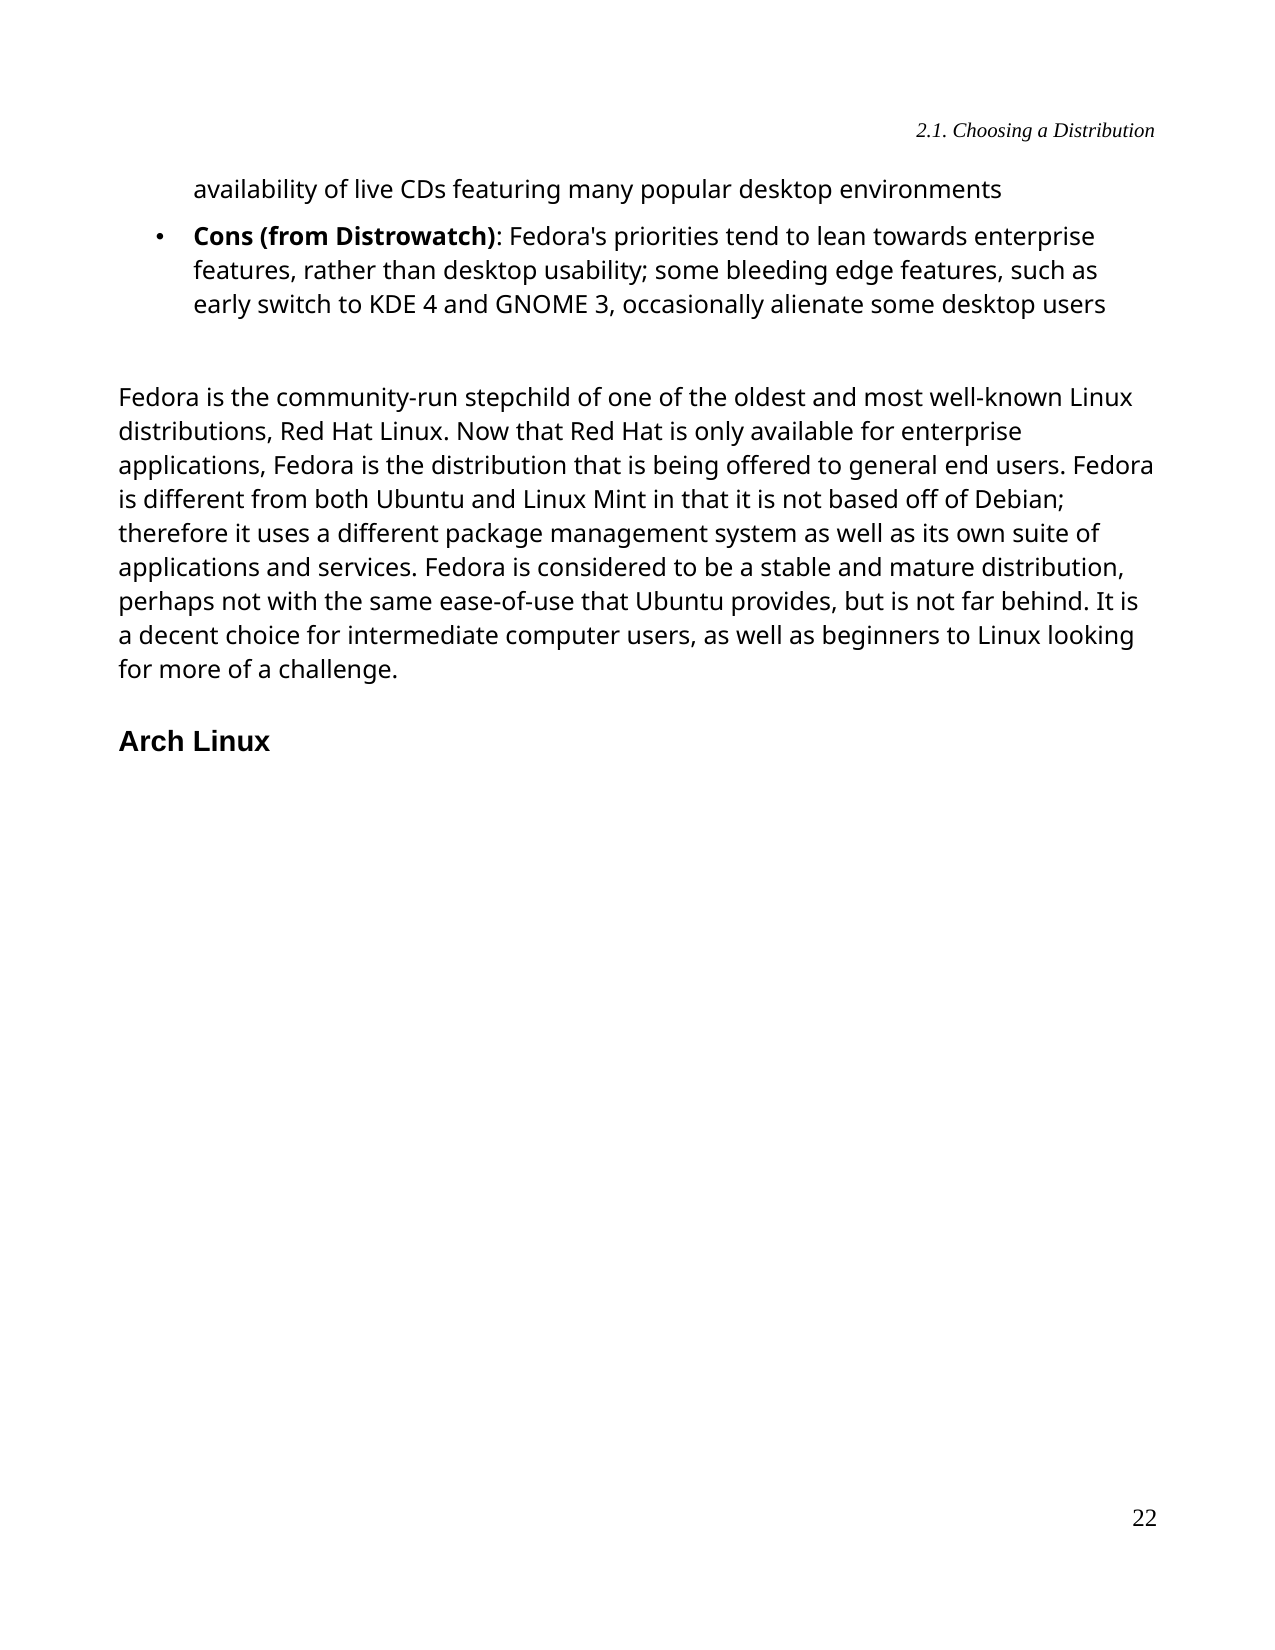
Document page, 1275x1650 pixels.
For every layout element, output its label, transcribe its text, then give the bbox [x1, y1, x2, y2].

subtitle Arch Linux [118, 723, 1157, 757]
text Fedora is the community-run stepchild of one of the oldest and most well-known Linux distributions, Red Hat Linux. Now that Red Hat is only available for enterprise applications, Fedora is the distribution that is being offered to general end users. Fedora is different from both Ubuntu and Linux Mint in that it is not based off of Debian; therefore it uses a different package management system as well as its own suite of applications and services. Fedora is considered to be a stable and mature distribution, perhaps not with the same ease-of-use that Ubuntu provides, but is not far behind. It is a decent choice for intermediate computer users, as well as beginners to Linux looking for more of a challenge. [118, 379, 1157, 686]
list availability of live CDs featuring many popular desktop environments [156, 172, 1157, 206]
list Cons (from Distrowatch): Fedora's priorities tend to lean towards enterprise features, rather than desktop usability; some bleeding edge features, such as early switch to KDE 4 and GNOME 3, occasionally alienate some desktop users [156, 218, 1157, 320]
